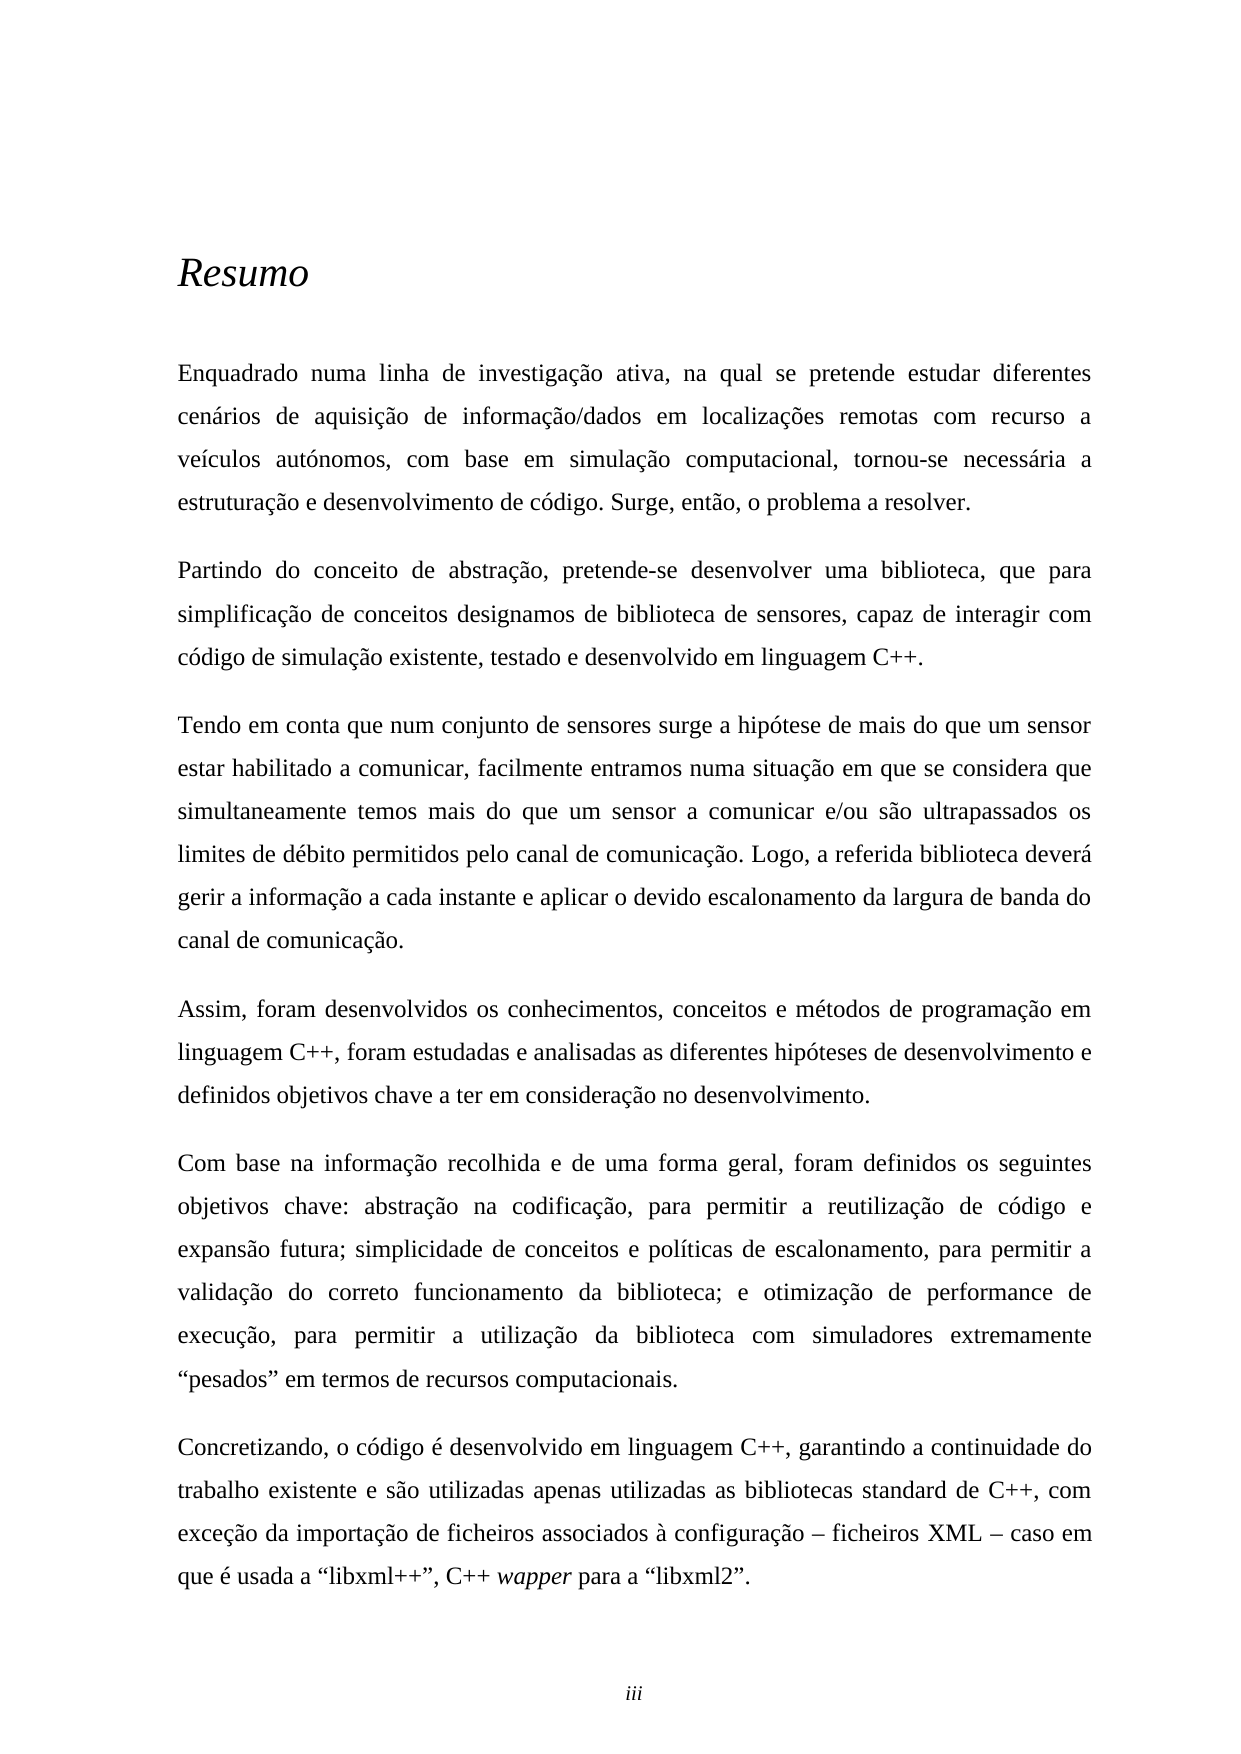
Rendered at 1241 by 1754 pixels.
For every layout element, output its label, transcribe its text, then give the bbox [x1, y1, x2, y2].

text Resumo [177, 248, 1092, 296]
text Enquadrado numa linha de investigação ativa, na qual se pretende estudar diferentes cenários de aquisição de informação/dados em localizações remotas com recurso a veículos autónomos, com base em simulação computacional, tornou-se necessária a estruturação e desenvolvimento de código. Surge, então, o problema a resolver. [177, 358, 1092, 516]
text Com base na informação recolhida e de uma forma geral, foram definidos os seguintes objetivos chave: abstração na codificação, para permitir a reutilização de código e expansão futura; simplicidade de conceitos e políticas de escalonamento, para permitir a validação do correto funcionamento da biblioteca; e otimização de performance de execução, para permitir a utilização da biblioteca com simuladores extremamente “pesados” em termos de recursos computacionais. [177, 1148, 1092, 1392]
text Tendo em conta que num conjunto de sensores surge a hipótese de mais do que um sensor estar habilitado a comunicar, facilmente entramos numa situação em que se considera que simultaneamente temos mais do que um sensor a comunicar e/ou são ultrapassados os limites de débito permitidos pelo canal de comunicação. Logo, a referida biblioteca deverá gerir a informação a cada instante e aplicar o devido escalonamento da largura de banda do canal de comunicação. [177, 710, 1092, 954]
text Concretizando, o código é desenvolvido em linguagem C++, garantindo a continuidade do trabalho existente e são utilizadas apenas utilizadas as bibliotecas standard de C++, com exceção da importação de ficheiros associados à configuração – ficheiros XML – caso em que é usada a “libxml++”, C++ wapper para a “libxml2”. [177, 1432, 1092, 1590]
text Assim, foram desenvolvidos os conhecimentos, conceitos e métodos de programação em linguagem C++, foram estudadas e analisadas as diferentes hipóteses de desenvolvimento e definidos objetivos chave a ter em consideração no desenvolvimento. [177, 994, 1092, 1109]
text Partindo do conceito de abstração, pretende-se desenvolver uma biblioteca, que para simplificação de conceitos designamos de biblioteca de sensores, capaz de interagir com código de simulação existente, testado e desenvolvido em linguagem C++. [177, 556, 1092, 671]
